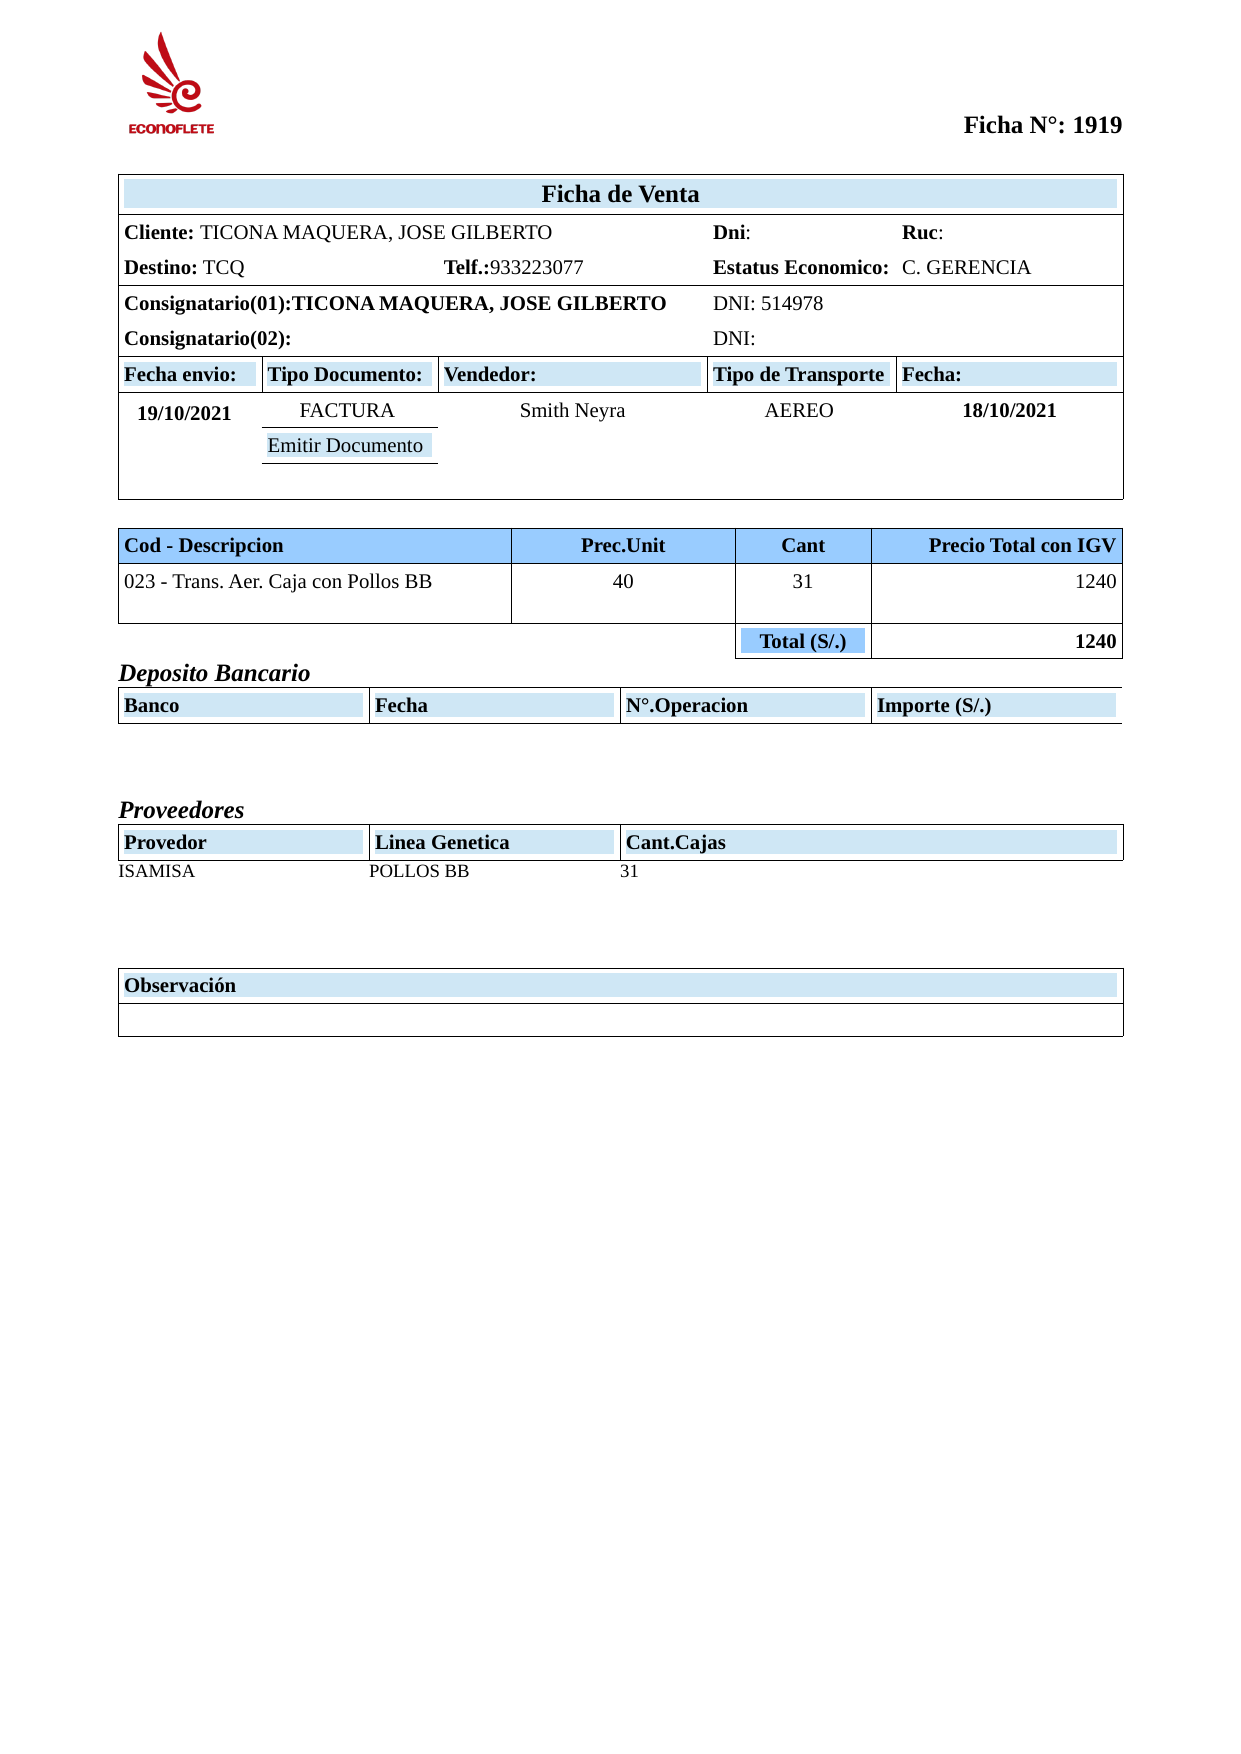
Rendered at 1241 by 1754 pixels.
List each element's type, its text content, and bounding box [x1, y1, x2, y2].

table_cell Emitir Documento [262, 428, 438, 463]
text Proveedores [118, 795, 1122, 824]
table_header Importe (S/.) [872, 688, 1122, 723]
table_cell ISAMISA [118, 861, 369, 881]
table_cell 31 [620, 861, 1123, 881]
table_cell POLLOS BB [369, 861, 620, 881]
table_cell [118, 771, 369, 795]
table_header Ficha de Venta [119, 175, 1123, 214]
table_cell 31 [736, 564, 871, 623]
table_cell [369, 946, 620, 967]
table_cell [118, 946, 369, 967]
table_cell Cliente: TICONA MAQUERA, JOSE GILBERTO [119, 215, 707, 249]
table_cell Telf.:933223077 [438, 249, 707, 285]
table_cell Tipo Documento: [263, 357, 438, 392]
table_cell Consignatario(02): [119, 321, 707, 356]
table_cell [620, 903, 1123, 924]
table_cell 40 [512, 564, 735, 623]
table_header Fecha [370, 688, 620, 723]
table_cell [369, 724, 620, 747]
table_cell [369, 747, 620, 771]
table_header Provedor [119, 825, 369, 859]
table_cell [118, 903, 369, 924]
table_cell DNI: [707, 321, 1123, 356]
table_cell DNI: 514978 [707, 286, 1123, 321]
text Deposito Bancario [118, 658, 1122, 687]
table_cell 18/10/2021 [896, 393, 1123, 498]
table_cell [262, 464, 438, 498]
table_cell 1240 [872, 564, 1122, 623]
table_cell 1240 [872, 624, 1122, 658]
table_cell C. GERENCIA [896, 249, 1123, 285]
table_cell Estatus Economico: [707, 249, 896, 285]
table_cell Total (S/.) [736, 624, 871, 658]
table_cell [620, 747, 871, 771]
table_header N°.Operacion [621, 688, 871, 723]
table_cell [620, 881, 1123, 903]
table_cell [119, 1004, 1123, 1036]
table_header Prec.Unit [512, 529, 735, 563]
table_cell Fecha: [897, 357, 1123, 392]
table_header Cant.Cajas [621, 825, 1123, 859]
table_cell Smith Neyra [438, 393, 707, 498]
table_header Cant [736, 529, 871, 563]
table_header Banco [119, 688, 369, 723]
table_cell 19/10/2021 [119, 393, 262, 498]
table_cell [871, 747, 1122, 771]
table_cell [871, 771, 1122, 795]
table_cell [511, 624, 735, 658]
table_cell [871, 724, 1122, 747]
table_cell Ruc: [896, 215, 1123, 249]
table_cell [369, 771, 620, 795]
table_cell FACTURA [262, 393, 438, 427]
table_header Cod - Descripcion [119, 529, 511, 563]
table_cell AEREO [707, 393, 896, 498]
table_cell [620, 924, 1123, 946]
table_cell [620, 724, 871, 747]
table_cell Consignatario(01):TICONA MAQUERA, JOSE GILBERTO [119, 286, 707, 321]
table_cell [118, 624, 511, 658]
table_header Precio Total con IGV [872, 529, 1122, 563]
table_cell [369, 903, 620, 924]
table_cell Dni: [707, 215, 896, 249]
table_cell [620, 946, 1123, 967]
table_cell 023 - Trans. Aer. Caja con Pollos BB [119, 564, 511, 623]
table_cell [118, 924, 369, 946]
table_cell [369, 881, 620, 903]
table_cell [118, 881, 369, 903]
table_header Observación [119, 969, 1123, 1003]
table_cell [118, 747, 369, 771]
table_cell Tipo de Transporte [708, 357, 896, 392]
picture [118, 31, 225, 134]
table_cell [620, 771, 871, 795]
table_cell Fecha envio: [119, 357, 262, 392]
table_cell [369, 924, 620, 946]
table_cell Vendedor: [439, 357, 707, 392]
table_cell [118, 724, 369, 747]
table_cell Destino: TCQ [119, 249, 438, 285]
table_header Linea Genetica [370, 825, 620, 859]
